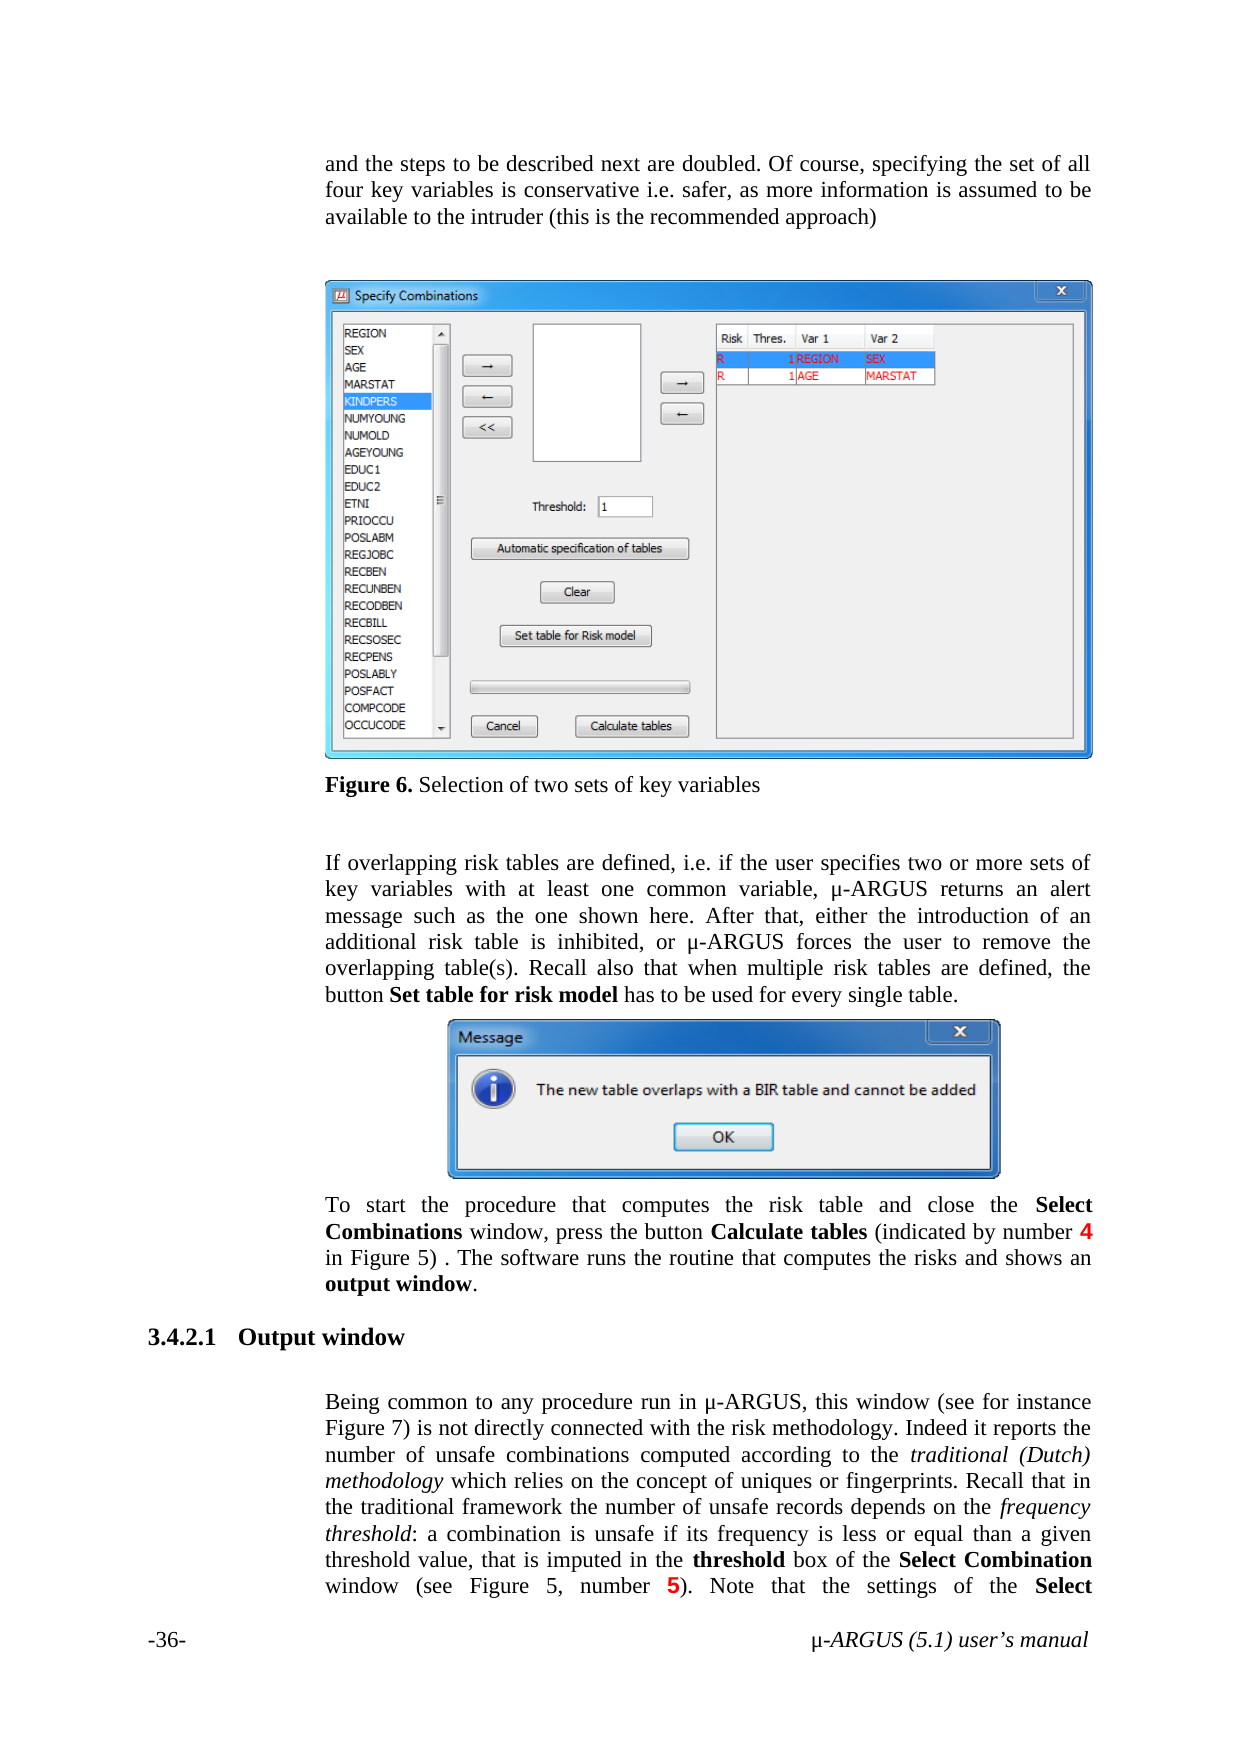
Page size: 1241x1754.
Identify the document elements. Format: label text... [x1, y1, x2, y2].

text Being common to any procedure run in μ-ARGUS, this window (see for instance Figure 7) is not directly connected with the risk methodology. Indeed it reports the number of unsafe combinations computed according to the traditional (Dutch) methodology which relies on the concept of uniques or fingerprints. Recall that in the traditional framework the number of unsafe records depends on the frequency threshold: a combination is unsafe if its frequency is less or equal than a given threshold value, that is imputed in the threshold box of the Select Combination window (see Figure 5, number 5). Note that the settings of the Select [325, 1388, 1092, 1599]
picture [447, 1019, 1001, 1179]
subtitle Output window [148, 1322, 1092, 1351]
picture [325, 280, 1093, 759]
text and the steps to be described next are doubled. Of course, specifying the set of all four key variables is conservative i.e. safer, as more information is assumed to be available to the intruder (this is the recommended approach) [325, 150, 1092, 229]
text If overlapping risk tables are defined, i.e. if the user specifies two or more sets of key variables with at least one common variable, μ-ARGUS returns an alert message such as the one shown here. After that, either the introduction of an additional risk table is inhibited, or μ-ARGUS forces the user to remove the overlapping table(s). Recall also that when multiple risk tables are defined, the button Set table for risk model has to be used for every single table. [325, 849, 1092, 1007]
text Figure 6. Selection of two sets of key variables [325, 771, 1092, 798]
text To start the procedure that computes the risk table and close the Select Combinations window, press the button Calculate tables (indicated by number 4 in Figure 5) . The software runs the routine that computes the risks and shows an output window. [325, 1191, 1092, 1297]
